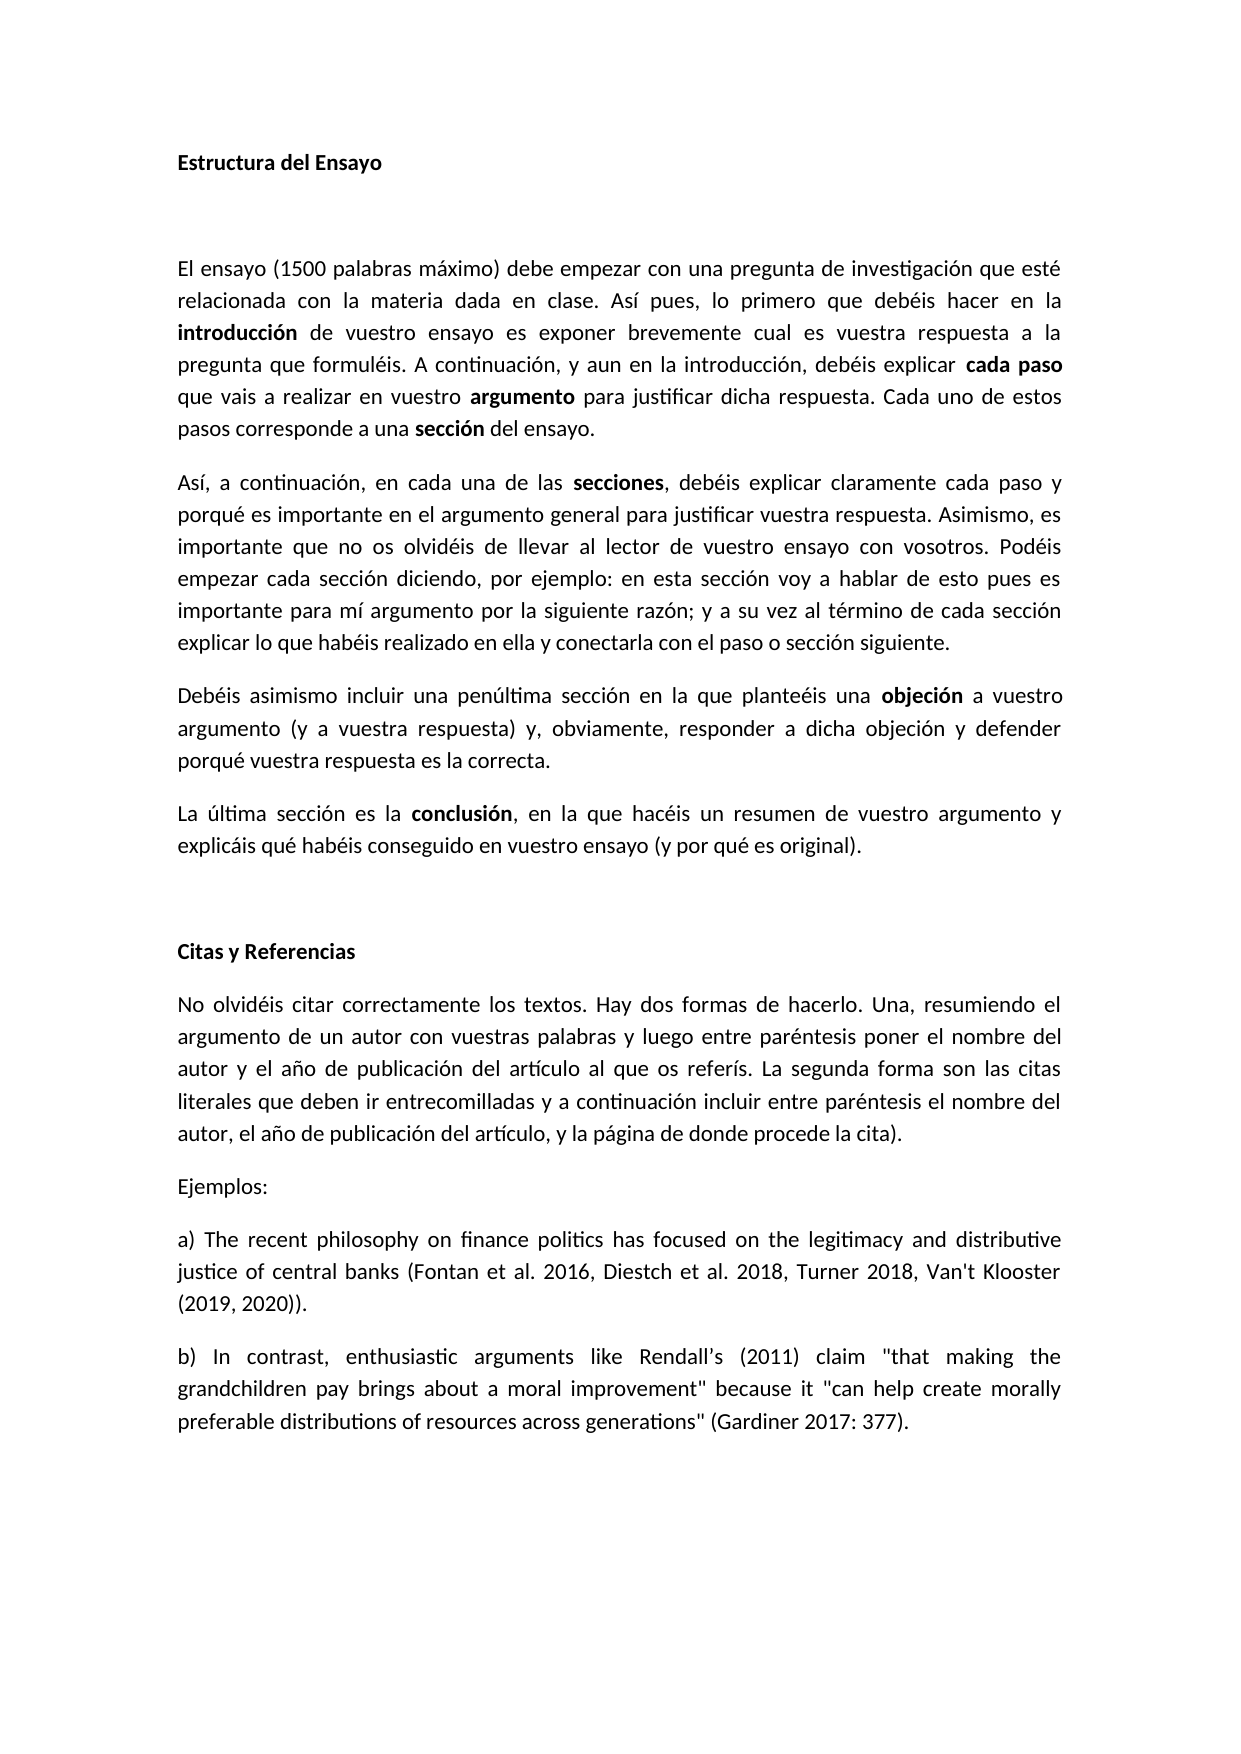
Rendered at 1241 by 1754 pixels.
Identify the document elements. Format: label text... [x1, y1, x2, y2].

text Citas y Referencias [177, 937, 1063, 965]
text a) The recent philosophy on finance politics has focused on the legitimacy and distributive justice of central banks (Fontan et al. 2016, Diestch et al. 2018, Turner 2018, Van't Klooster (2019, 2020)). [177, 1225, 1063, 1317]
text Debéis asimismo incluir una penúltima sección en la que planteéis una objeción a vuestro argumento (y a vuestra respuesta) y, obviamente, responder a dicha objeción y defender porqué vuestra respuesta es la correcta. [177, 682, 1063, 774]
text No olvidéis citar correctamente los textos. Hay dos formas de hacerlo. Una, resumiendo el argumento de un autor con vuestras palabras y luego entre paréntesis poner el nombre del autor y el año de publicación del artículo al que os referís. La segunda forma son las citas literales que deben ir entrecomilladas y a continuación incluir entre paréntesis el nombre del autor, el año de publicación del artículo, y la página de donde procede la cita). [177, 990, 1063, 1147]
text b) In contrast, enthusiastic arguments like Rendall’s (2011) claim "that making the grandchildren pay brings about a moral improvement" because it "can help create morally preferable distributions of resources across generations" (Gardiner 2017: 377). [177, 1342, 1063, 1435]
text Estructura del Ensayo [177, 148, 1063, 176]
text Así, a continuación, en cada una de las secciones, debéis explicar claramente cada paso y porqué es importante en el argumento general para justificar vuestra respuesta. Asimismo, es importante que no os olvidéis de llevar al lector de vuestro ensayo con vosotros. Podéis empezar cada sección diciendo, por ejemplo: en esta sección voy a hablar de esto pues es importante para mí argumento por la siguiente razón; y a su vez al término de cada sección explicar lo que habéis realizado en ella y conectarla con el paso o sección siguiente. [177, 468, 1063, 657]
text El ensayo (1500 palabras máximo) debe empezar con una pregunta de investigación que esté relacionada con la materia dada en clase. Así pues, lo primero que debéis hacer en la introducción de vuestro ensayo es exponer brevemente cual es vuestra respuesta a la pregunta que formuléis. A continuación, y aun en la introducción, debéis explicar cada paso que vais a realizar en vuestro argumento para justificar dicha respuesta. Cada uno de estos pasos corresponde a una sección del ensayo. [177, 254, 1063, 443]
text Ejemplos: [177, 1172, 1063, 1200]
text La última sección es la conclusión, en la que hacéis un resumen de vuestro argumento y explicáis qué habéis conseguido en vuestro ensayo (y por qué es original). [177, 799, 1063, 859]
